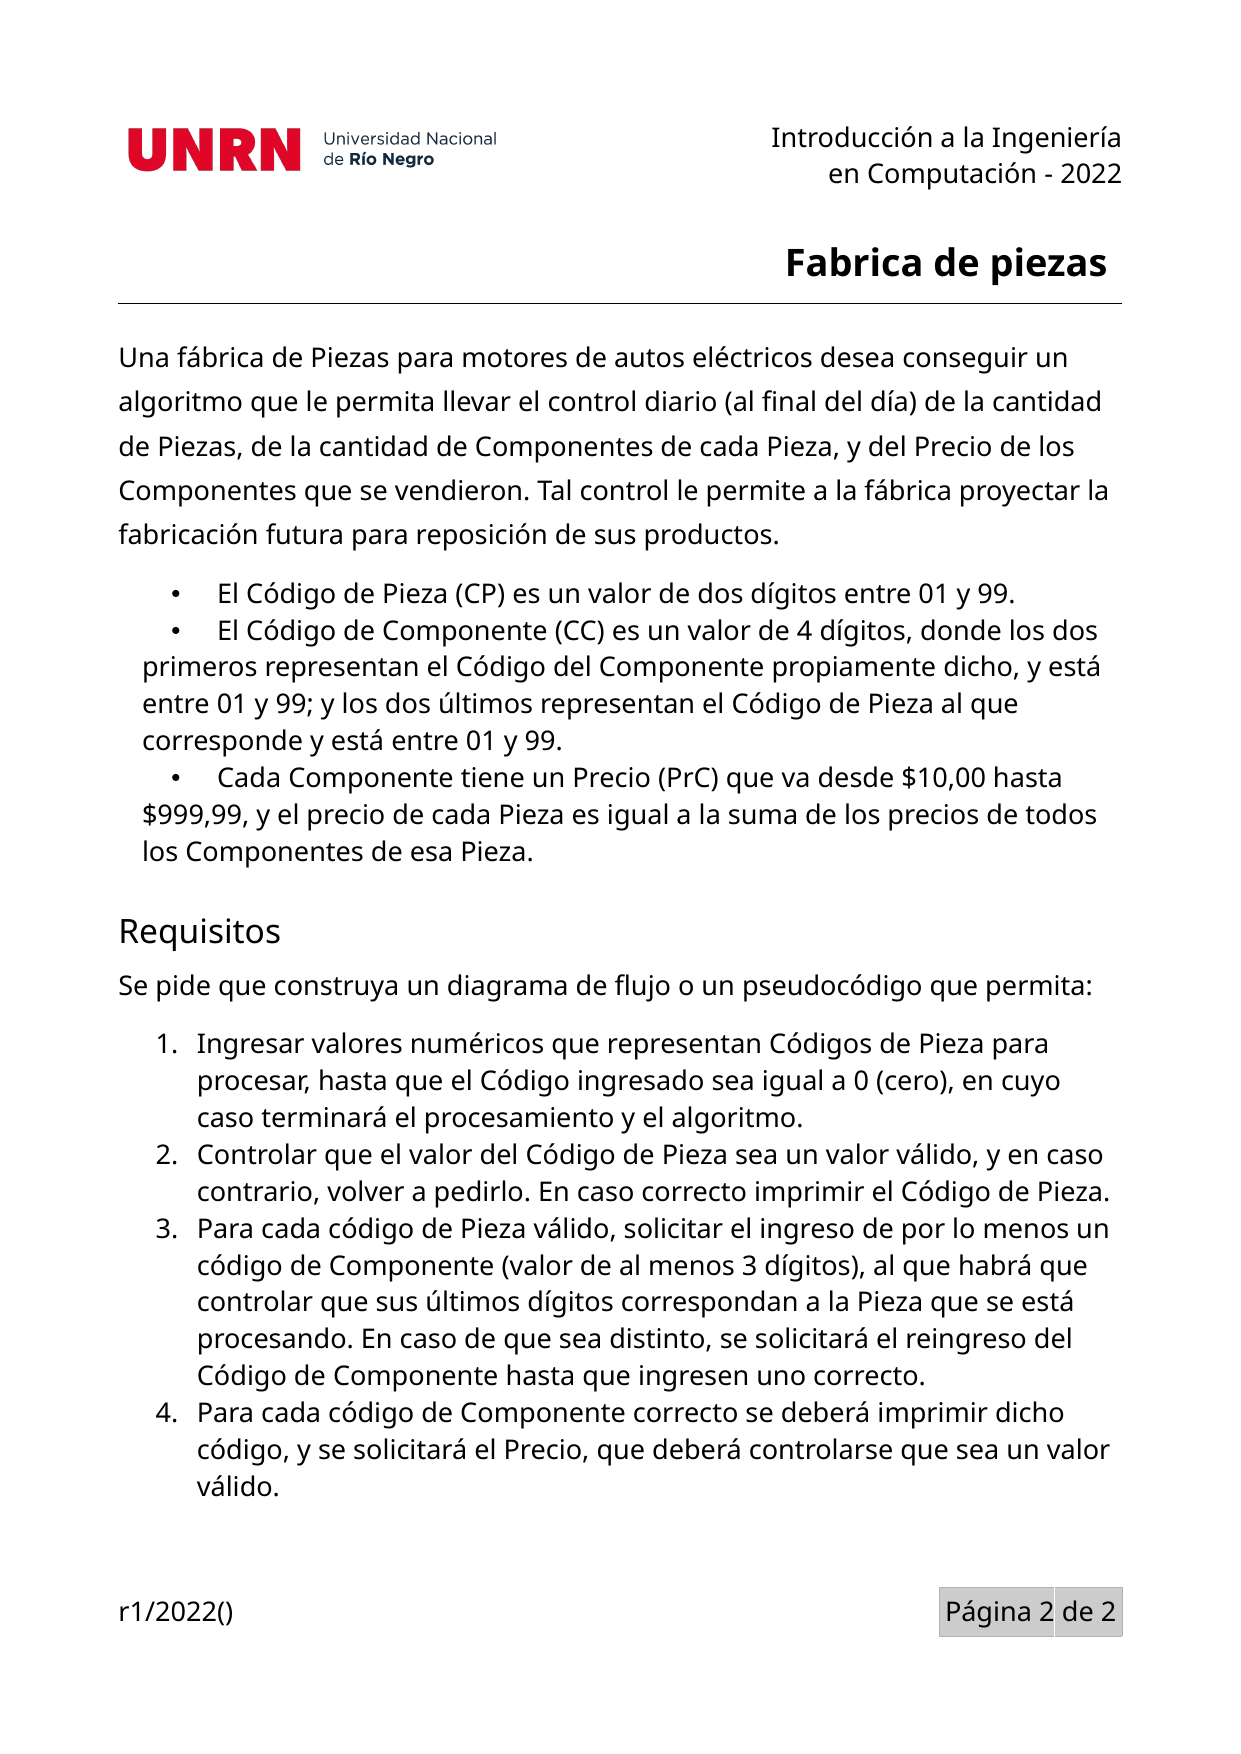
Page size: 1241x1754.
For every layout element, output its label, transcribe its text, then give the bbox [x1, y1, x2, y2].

list Controlar que el valor del Código de Pieza sea un valor válido, y en caso contrario, volver a pedirlo. En caso correcto imprimir el Código de Pieza. [155, 1135, 1122, 1209]
list Para cada código de Pieza válido, solicitar el ingreso de por lo menos un código de Componente (valor de al menos 3 dígitos), al que habrá que controlar que sus últimos dígitos correspondan a la Pieza que se está procesando. En caso de que sea distinto, se solicitará el reingreso del Código de Componente hasta que ingresen uno correcto. [155, 1209, 1122, 1393]
list Ingresar valores numéricos que representan Códigos de Pieza para procesar, hasta que el Código ingresado sea igual a 0 (cero), en cuyo caso terminará el procesamiento y el algoritmo. [155, 1025, 1122, 1135]
subtitle Fabrica de piezas [118, 221, 1122, 303]
text Se pide que construya un diagrama de flujo o un pseudocódigo que permita: [118, 966, 1122, 1003]
list El Código de Pieza (CP) es un valor de dos dígitos entre 01 y 99. [142, 574, 1122, 611]
text Una fábrica de Piezas para motores de autos eléctricos desea conseguir un algoritmo que le permita llevar el control diario (al final del día) de la cantidad de Piezas, de la cantidad de Componentes de cada Pieza, y del Precio de los Componentes que se vendieron. Tal control le permite a la fábrica proyectar la fabricación futura para reposición de sus productos. [118, 339, 1122, 552]
list Para cada código de Componente correcto se deberá imprimir dicho código, y se solicitará el Precio, que deberá controlarse que sea un valor válido. [155, 1393, 1122, 1504]
subtitle Requisitos [118, 908, 1122, 953]
list Cada Componente tiene un Precio (PrC) que va desde $10,00 hasta $999,99, y el precio de cada Pieza es igual a la suma de los precios de todos los Componentes de esa Pieza. [142, 758, 1122, 869]
picture [118, 118, 505, 180]
list El Código de Componente (CC) es un valor de 4 dígitos, donde los dos primeros representan el Código del Componente propiamente dicho, y está entre 01 y 99; y los dos últimos representan el Código de Pieza al que corresponde y está entre 01 y 99. [142, 611, 1122, 758]
